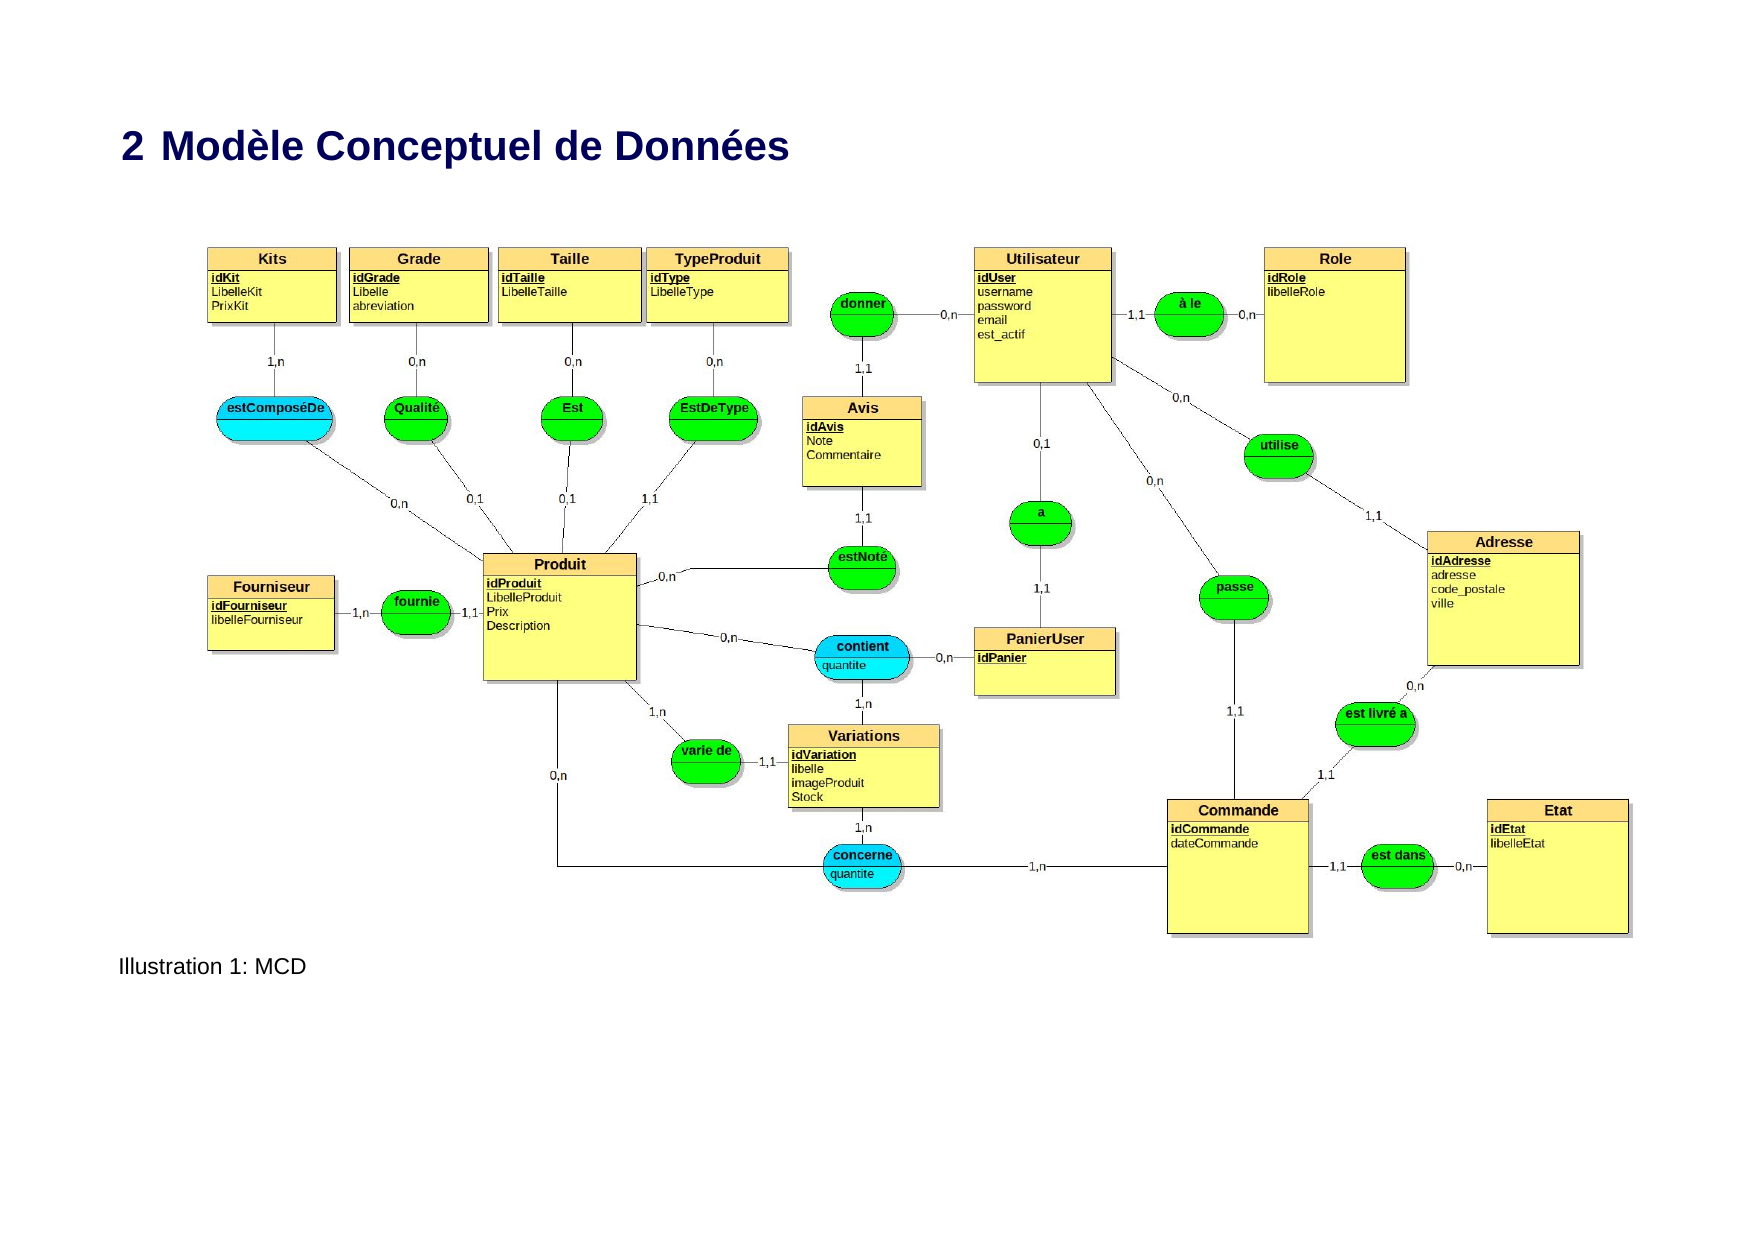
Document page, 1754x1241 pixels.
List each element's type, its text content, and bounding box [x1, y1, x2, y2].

subtitle Modèle Conceptuel de Données [118, 118, 1636, 172]
text Illustration 1: MCD [118, 941, 1636, 979]
picture [118, 195, 1636, 941]
